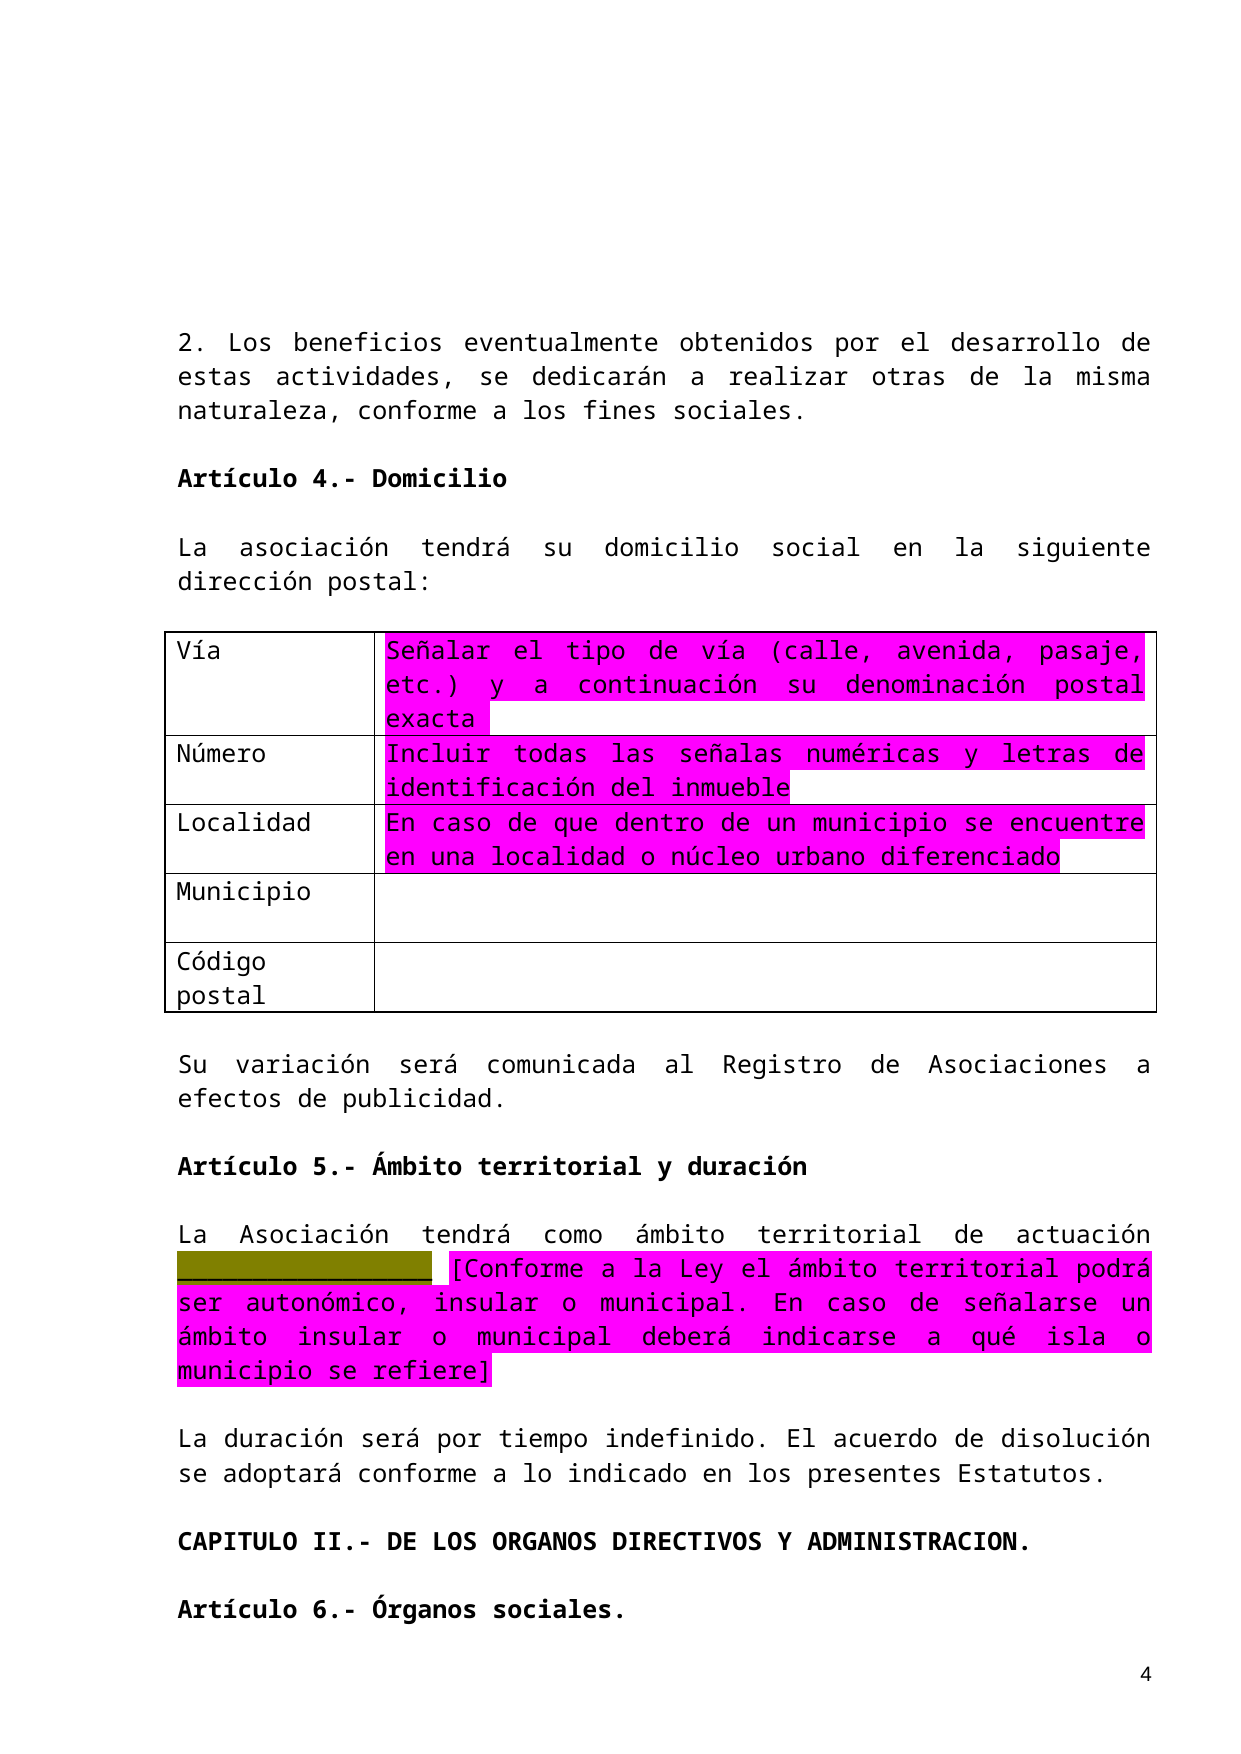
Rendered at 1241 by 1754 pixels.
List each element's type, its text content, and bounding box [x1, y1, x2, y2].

table_header Señalar el tipo de vía (calle, avenida, pasaje, etc.) y a continuación su denominación postal exacta [375, 633, 1156, 735]
table_cell Municipio [166, 874, 374, 942]
table_cell Código postal [166, 943, 374, 1011]
text Artículo 5.- Ámbito territorial y duración [177, 1149, 1152, 1183]
table_cell Número [166, 736, 374, 804]
table_cell [375, 874, 1156, 942]
text La duración será por tiempo indefinido. El acuerdo de disolución se adoptará conforme a lo indicado en los presentes Estatutos. [177, 1421, 1152, 1489]
text 2. Los beneficios eventualmente obtenidos por el desarrollo de estas actividades, se dedicarán a realizar otras de la misma naturaleza, conforme a los fines sociales. [177, 325, 1152, 427]
text La asociación tendrá su domicilio social en la siguiente dirección postal: [177, 529, 1152, 597]
text La Asociación tendrá como ámbito territorial de actuación _________________ [Conforme a la Ley el ámbito territorial podrá ser autonómico, insular o municipal. En caso de señalarse un ámbito insular o municipal deberá indicarse a qué isla o municipio se refiere] [177, 1217, 1152, 1387]
text Su variación será comunicada al Registro de Asociaciones a efectos de publicidad. [177, 1046, 1152, 1114]
table_cell En caso de que dentro de un municipio se encuentre en una localidad o núcleo urbano diferenciado [375, 805, 1156, 873]
table_cell Localidad [166, 805, 374, 873]
table_header Vía [166, 633, 374, 735]
text Artículo 6.- Órganos sociales. [177, 1591, 1152, 1626]
table_cell [375, 943, 1156, 1011]
text CAPITULO II.- DE LOS ORGANOS DIRECTIVOS Y ADMINISTRACION. [177, 1523, 1152, 1557]
table_cell Incluir todas las señalas numéricas y letras de identificación del inmueble [375, 736, 1156, 804]
text Artículo 4.- Domicilio [177, 461, 1152, 495]
